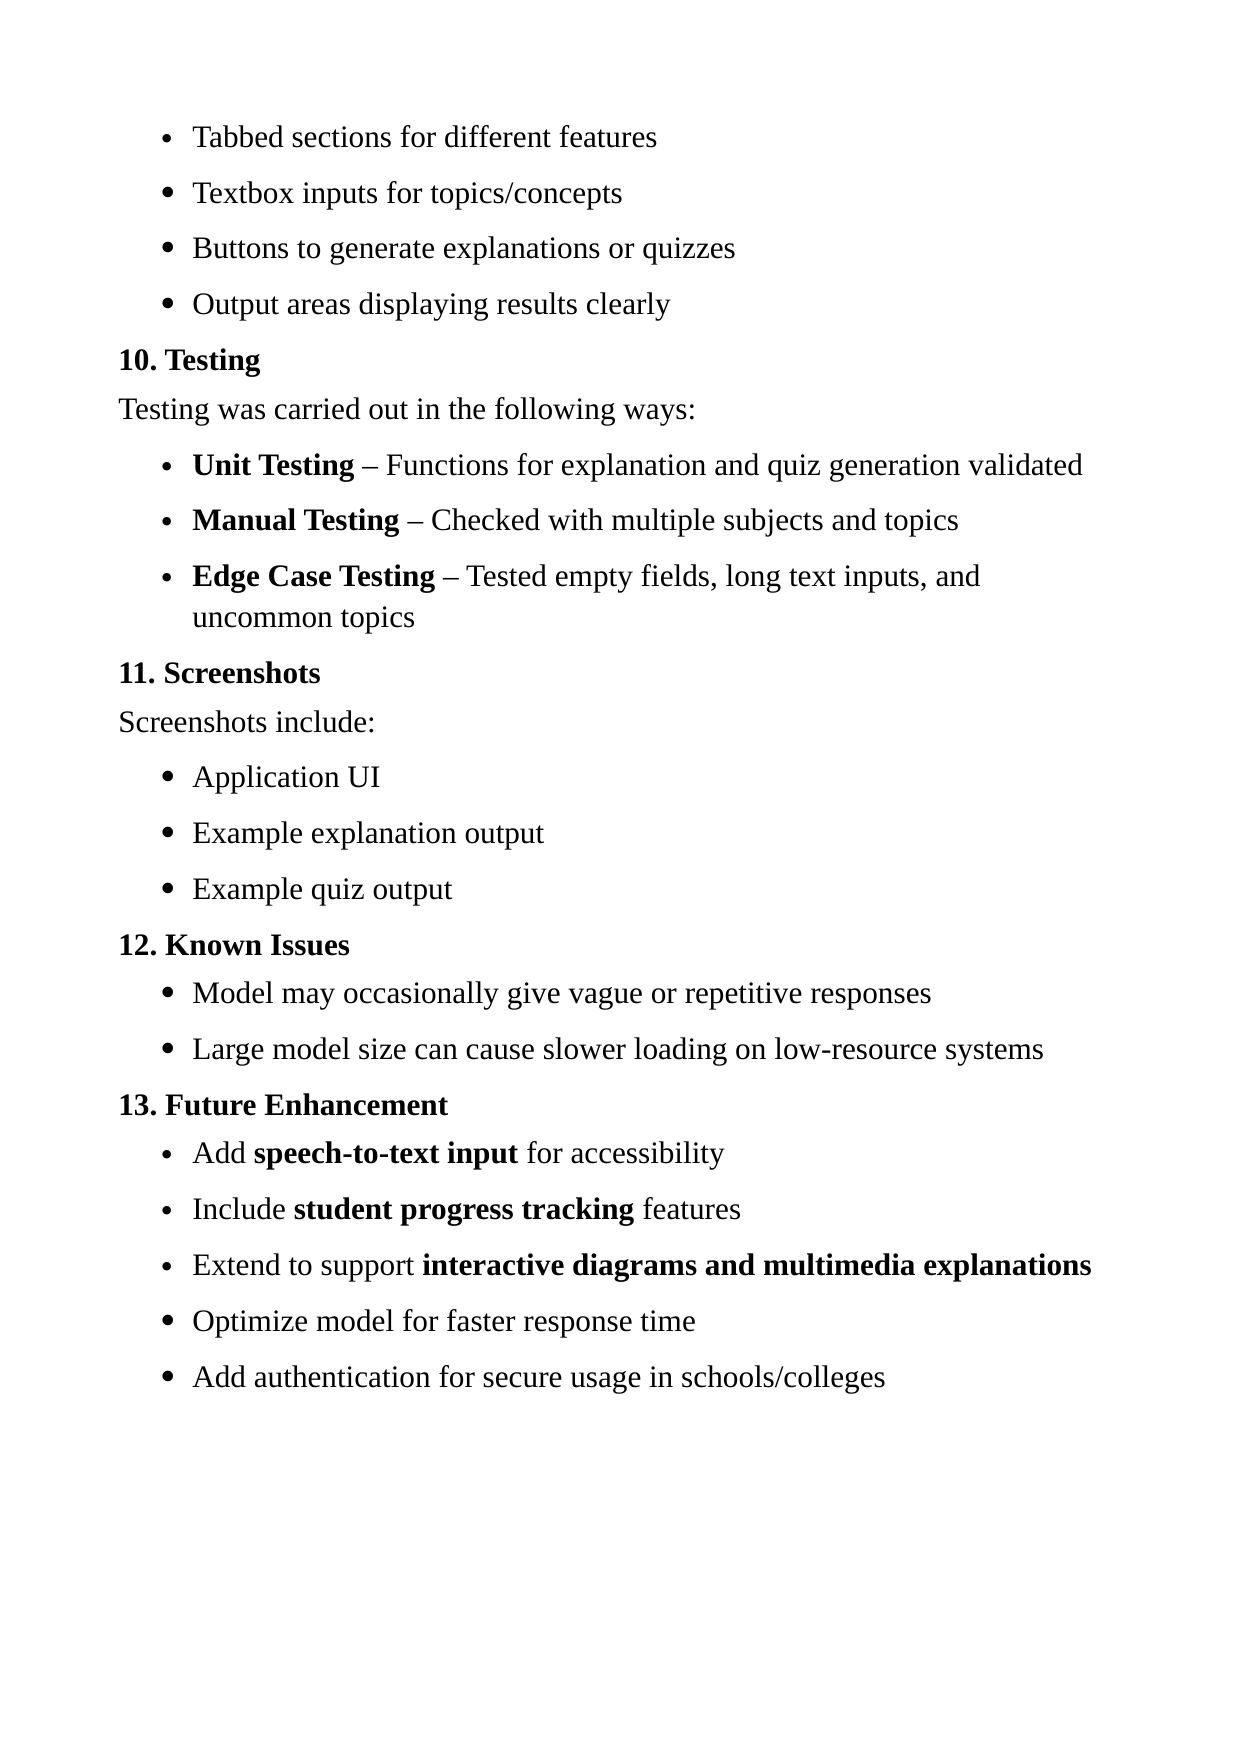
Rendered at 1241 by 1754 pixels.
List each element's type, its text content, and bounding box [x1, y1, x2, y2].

list Unit Testing – Functions for explanation and quiz generation validated [162, 446, 1122, 482]
subtitle 10. Testing [118, 341, 1122, 377]
list Add authentication for secure usage in schools/colleges [162, 1358, 1122, 1394]
text Testing was carried out in the following ways: [118, 390, 1122, 426]
list Output areas displaying results clearly [162, 286, 1122, 322]
list Optimize model for faster response time [162, 1302, 1122, 1338]
list Large model size can cause slower loading on low-resource systems [162, 1031, 1122, 1066]
list Example quiz output [162, 870, 1122, 906]
list Buttons to generate explanations or quizzes [162, 230, 1122, 266]
list Tabbed sections for different features [162, 118, 1122, 154]
text Screenshots include: [118, 703, 1122, 739]
list Manual Testing – Checked with multiple subjects and topics [162, 502, 1122, 537]
list Textbox inputs for topics/concepts [162, 174, 1122, 210]
list Application UI [162, 759, 1122, 795]
list Model may occasionally give vague or repetitive responses [162, 975, 1122, 1011]
list Extend to support interactive diagrams and multimedia explanations [162, 1246, 1122, 1282]
list Add speech-to-text input for accessibility [162, 1135, 1122, 1171]
subtitle 13. Future Enhancement [118, 1086, 1122, 1122]
subtitle 11. Screenshots [118, 654, 1122, 690]
subtitle 12. Known Issues [118, 926, 1122, 962]
list Example explanation output [162, 814, 1122, 851]
list Edge Case Testing – Tested empty fields, long text inputs, and uncommon topics [162, 557, 1122, 634]
list Include student progress tracking features [162, 1191, 1122, 1227]
